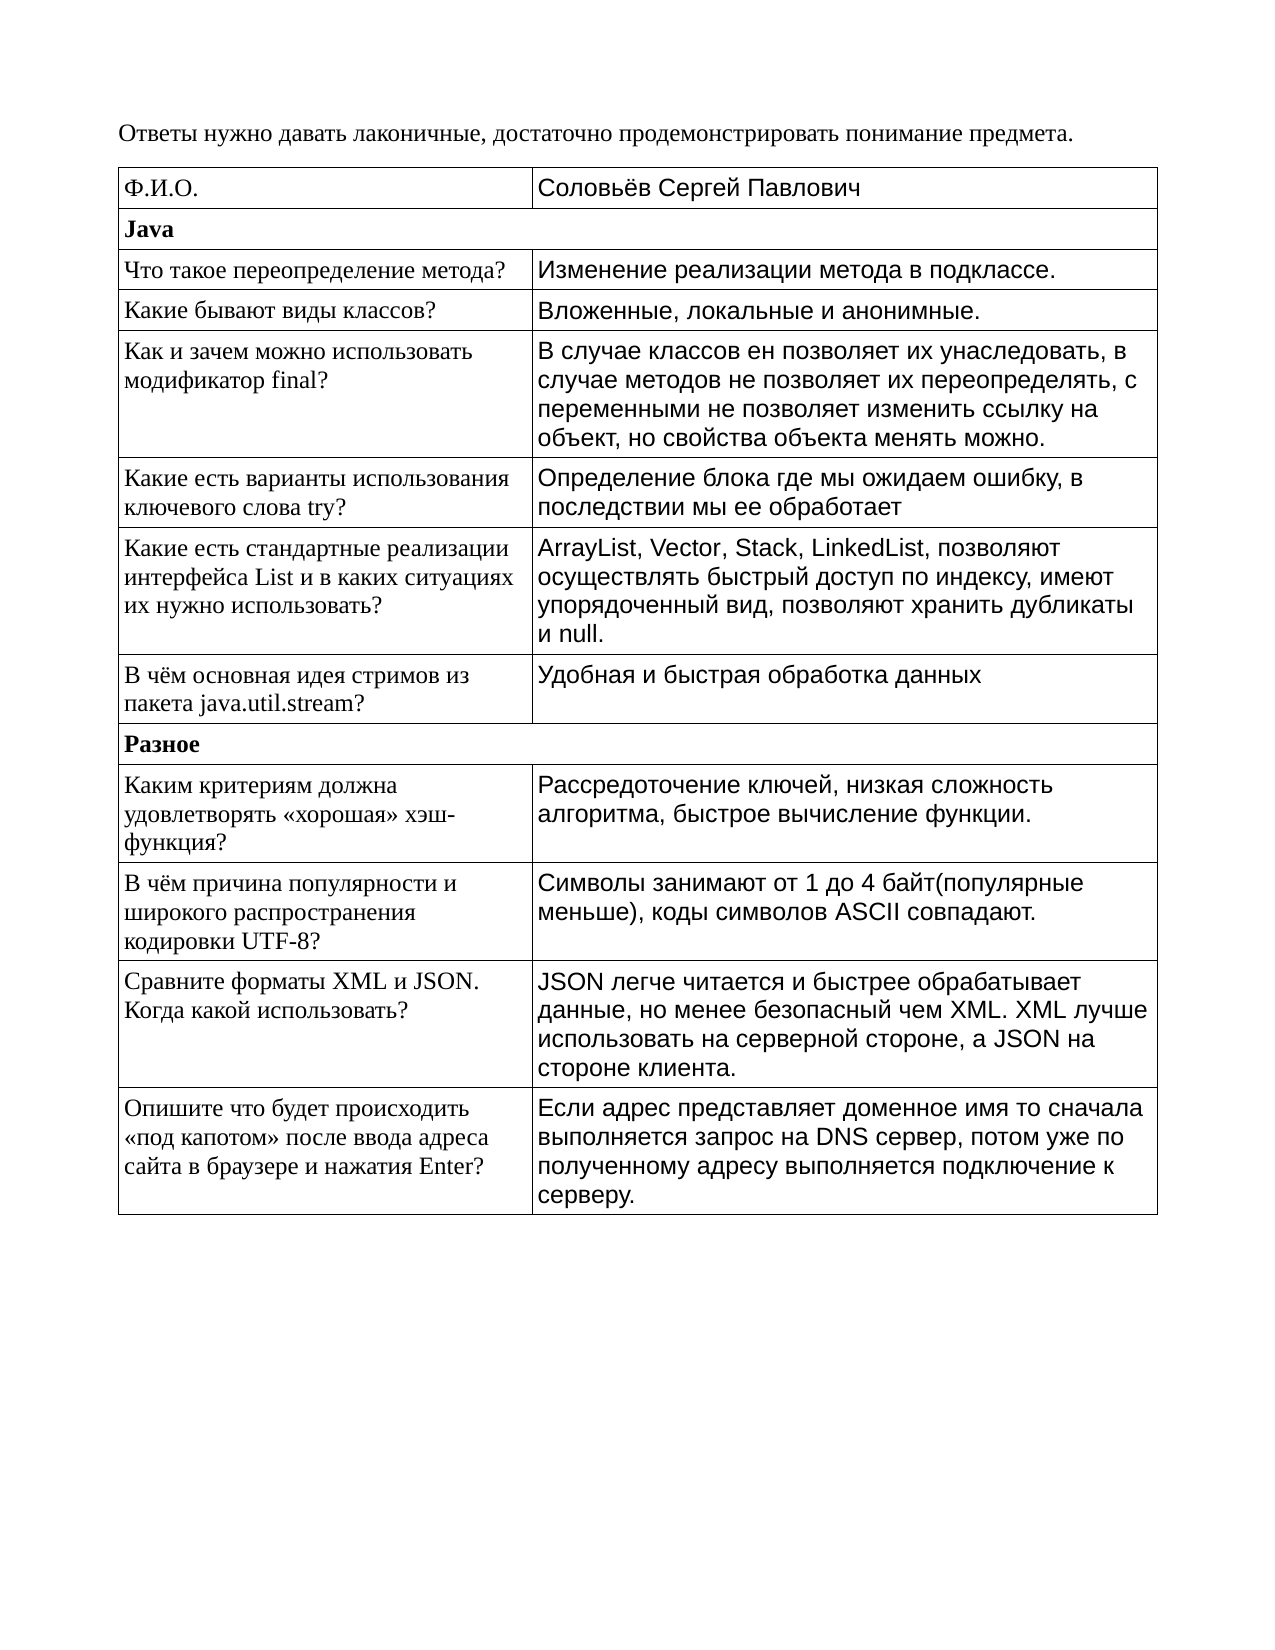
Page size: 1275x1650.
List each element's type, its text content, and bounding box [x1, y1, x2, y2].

table_cell Что такое переопределение метода? [119, 250, 532, 289]
table_cell Сравните форматы XML и JSON. Когда какой использовать? [119, 961, 532, 1087]
table_cell Удобная и быстрая обработка данных [533, 655, 1157, 723]
table_cell Символы занимают от 1 до 4 байт(популярные меньше), коды символов ASCII совпадают. [533, 863, 1157, 960]
table_cell В чём основная идея стримов из пакета java.util.stream? [119, 655, 532, 723]
table_header Ф.И.О. [119, 168, 532, 208]
table_cell Какие бывают виды классов? [119, 290, 532, 330]
table_cell В случае классов ен позволяет их унаследовать, в случае методов не позволяет их переопределять, с переменными не позволяет изменить ссылку на объект, но свойства объекта менять можно. [533, 331, 1157, 457]
table_cell Опишите что будет происходить «под капотом» после ввода адреса сайта в браузере и нажатия Enter? [119, 1088, 532, 1214]
table_cell Какие есть стандартные реализации интерфейса List и в каких ситуациях их нужно использовать? [119, 528, 532, 653]
table_header Соловьёв Сергей Павлович [533, 168, 1157, 208]
table_cell Рассредоточение ключей, низкая сложность алгоритма, быстрое вычисление функции. [533, 765, 1157, 862]
table_cell JSON легче читается и быстрее обрабатывает данные, но менее безопасный чем XML. XML лучше использовать на серверной стороне, а JSON на стороне клиента. [533, 961, 1157, 1087]
table_cell ArrayList, Vector, Stack, LinkedList, позволяют осуществлять быстрый доступ по индексу, имеют упорядоченный вид, позволяют хранить дубликаты и null. [533, 528, 1157, 653]
table_cell Как и зачем можно использовать модификатор final? [119, 331, 532, 457]
table_cell Каким критериям должна удовлетворять «хорошая» хэш-функция? [119, 765, 532, 862]
table_cell Java [119, 209, 1157, 249]
table_cell Изменение реализации метода в подклассе. [533, 250, 1157, 289]
table_cell Определение блока где мы ожидаем ошибку, в последствии мы ее обработает [533, 458, 1157, 527]
table_cell Вложенные, локальные и анонимные. [533, 290, 1157, 330]
table_cell Какие есть варианты использования ключевого слова try? [119, 458, 532, 527]
text Ответы нужно давать лаконичные, достаточно продемонстрировать понимание предмета. [118, 118, 1157, 147]
table_cell Если адрес представляет доменное имя то сначала выполняется запрос на DNS сервер, потом уже по полученному адресу выполняется подключение к серверу. [533, 1088, 1157, 1214]
table_cell В чём причина популярности и широкого распространения кодировки UTF-8? [119, 863, 532, 960]
table_cell Разное [119, 724, 1157, 764]
